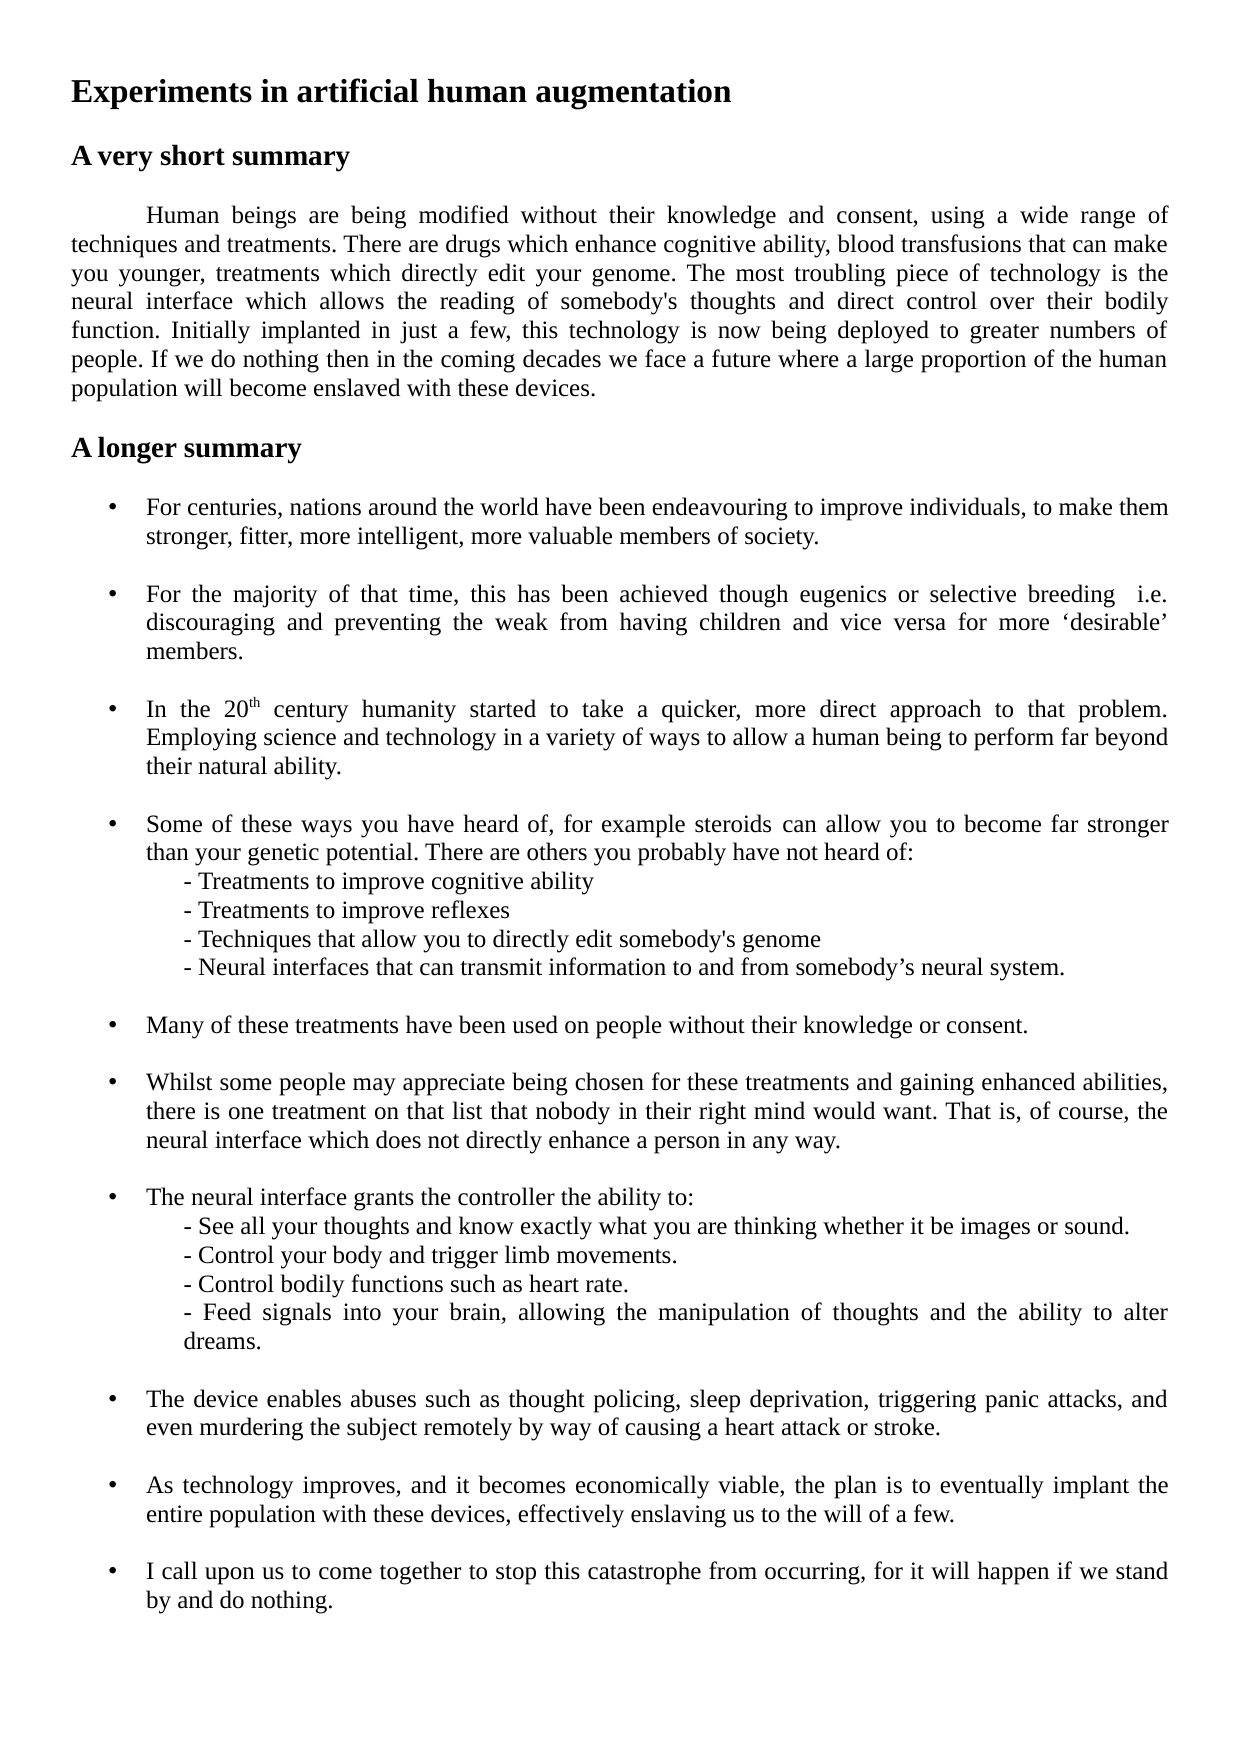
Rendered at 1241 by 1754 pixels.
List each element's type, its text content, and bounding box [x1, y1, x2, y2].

list The neural interface grants the controller the ability to: [108, 1182, 1169, 1211]
list Some of these ways you have heard of, for example steroids can allow you to become far stronger than your genetic potential. There are others you probably have not heard of: [108, 809, 1169, 866]
text A longer summary [71, 430, 1169, 464]
list For the majority of that time, this has been achieved though eugenics or selective breeding i.e. discouraging and preventing the weak from having children and vice versa for more ‘desirable’ members. [108, 579, 1169, 665]
text A very short summary [71, 138, 1169, 171]
list - Control your body and trigger limb movements. [146, 1240, 1169, 1269]
list I call upon us to come together to stop this catastrophe from occurring, for it will happen if we stand by and do nothing. [108, 1556, 1169, 1614]
text Experiments in artificial human augmentation [71, 71, 1169, 109]
list - See all your thoughts and know exactly what you are thinking whether it be images or sound. [146, 1211, 1169, 1240]
text Human beings are being modified without their knowledge and consent, using a wide range of techniques and treatments. There are drugs which enhance cognitive ability, blood transfusions that can make you younger, treatments which directly edit your genome. The most troubling piece of technology is the neural interface which allows the reading of somebody's thoughts and direct control over their bodily function. Initially implanted in just a few, this technology is now being deployed to greater numbers of people. If we do nothing then in the coming decades we face a future where a large proportion of the human population will become enslaved with these devices. [71, 200, 1169, 401]
list - Control bodily functions such as heart rate. [146, 1269, 1169, 1297]
list - Treatments to improve reflexes [146, 895, 1169, 924]
list Many of these treatments have been used on people without their knowledge or consent. [108, 1010, 1169, 1039]
list The device enables abuses such as thought policing, sleep deprivation, triggering panic attacks, and even murdering the subject remotely by way of causing a heart attack or stroke. [108, 1384, 1169, 1441]
list - Neural interfaces that can transmit information to and from somebody’s neural system. [146, 952, 1169, 981]
list In the 20th century humanity started to take a quicker, more direct approach to that problem. Employing science and technology in a variety of ways to allow a human being to perform far beyond their natural ability. [108, 694, 1169, 780]
list As technology improves, and it becomes economically viable, the plan is to eventually implant the entire population with these devices, effectively enslaving us to the will of a few. [108, 1470, 1169, 1527]
list - Treatments to improve cognitive ability [146, 866, 1169, 895]
list Whilst some people may appreciate being chosen for these treatments and gaining enhanced abilities, there is one treatment on that list that nobody in their right mind would want. That is, of course, the neural interface which does not directly enhance a person in any way. [108, 1067, 1169, 1154]
list - Feed signals into your brain, allowing the manipulation of thoughts and the ability to alter dreams. [146, 1297, 1169, 1355]
list - Techniques that allow you to directly edit somebody's genome [146, 924, 1169, 952]
list For centuries, nations around the world have been endeavouring to improve individuals, to make them stronger, fitter, more intelligent, more valuable members of society. [108, 492, 1169, 550]
